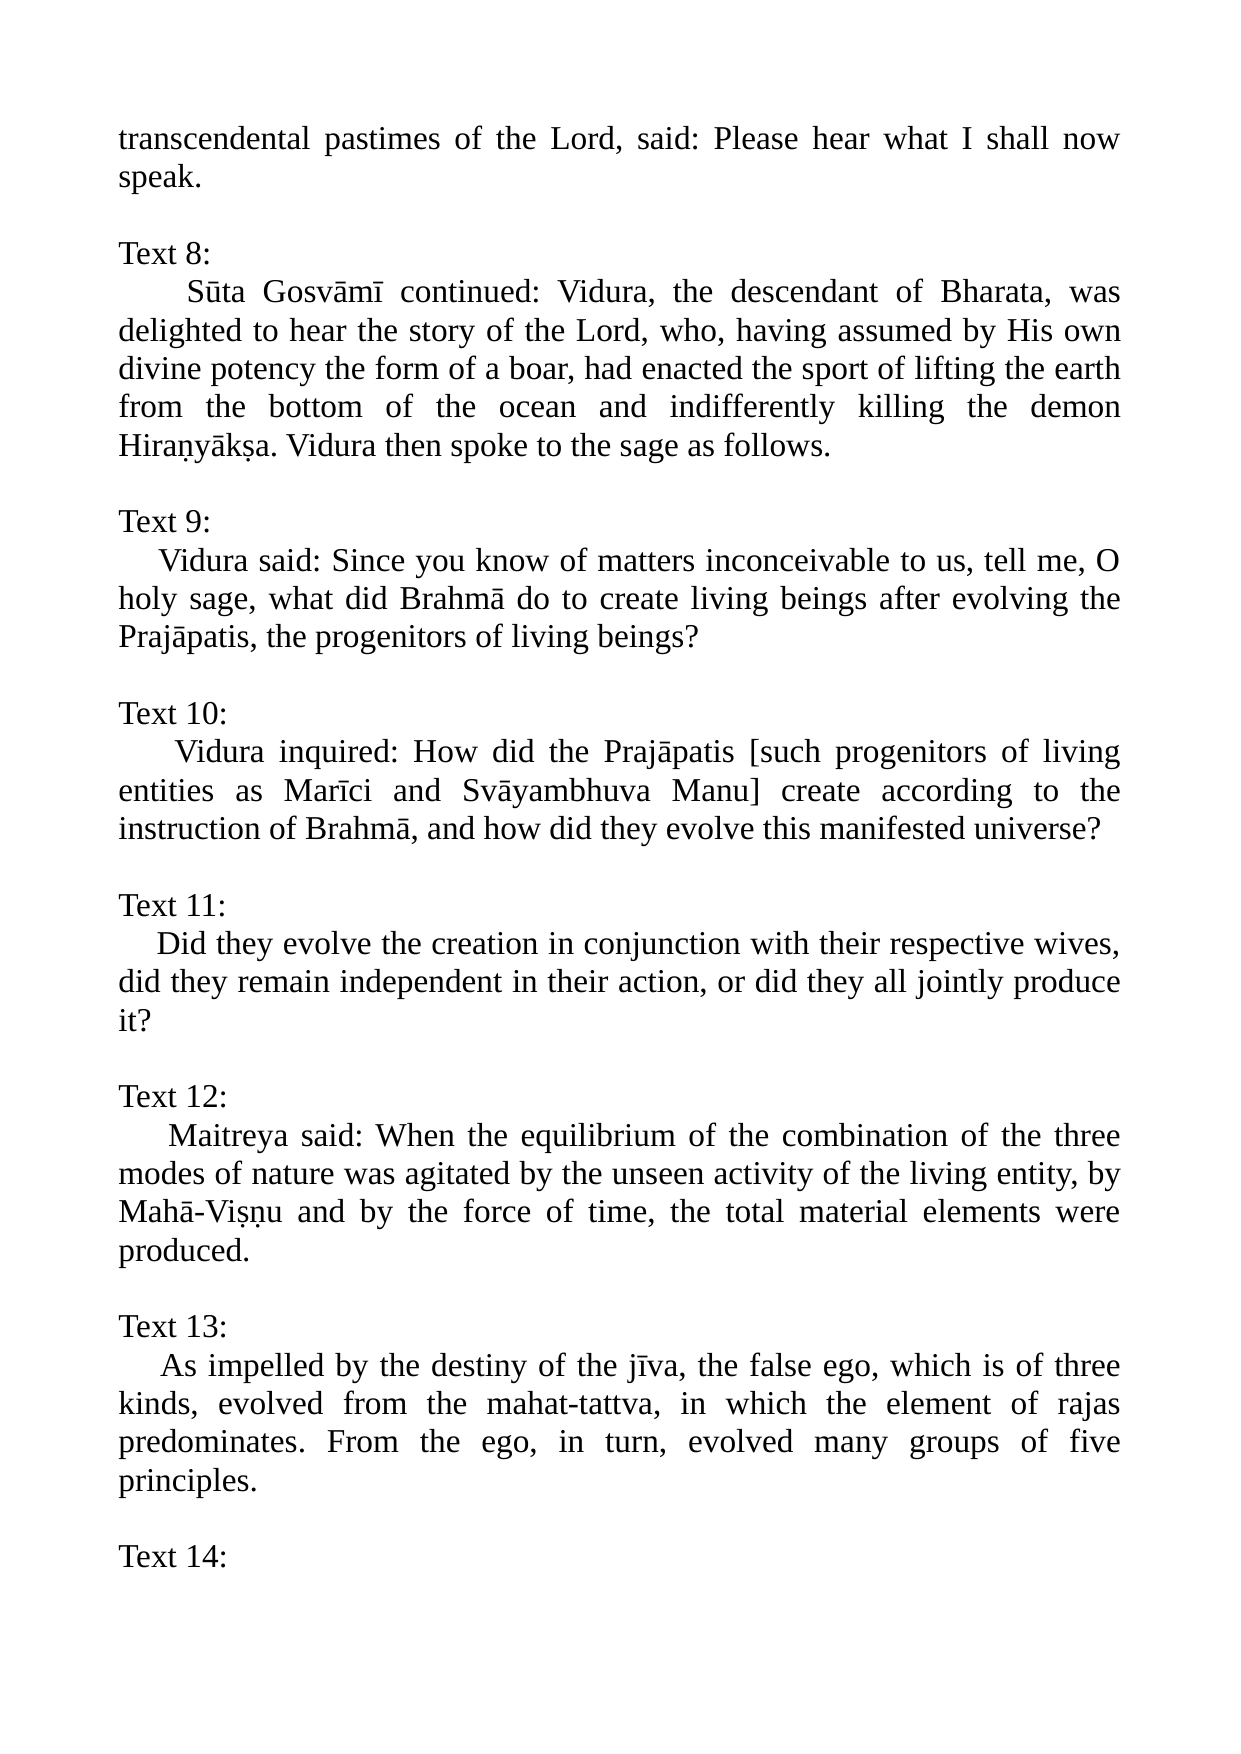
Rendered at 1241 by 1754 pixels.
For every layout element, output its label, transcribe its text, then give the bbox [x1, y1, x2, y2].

text Text 10: [118, 693, 1122, 731]
text Text 12: [118, 1076, 1122, 1115]
text Text 13: [118, 1306, 1122, 1345]
text Text 14: [118, 1536, 1122, 1575]
text Sūta Gosvāmī continued: Vidura, the descendant of Bharata, was delighted to hear the story of the Lord, who, having assumed by His own divine potency the form of a boar, had enacted the sport of lifting the earth from the bottom of the ocean and indifferently killing the demon Hiraṇyākṣa. Vidura then spoke to the sage as follows. [118, 271, 1122, 463]
text Vidura said: Since you know of matters inconceivable to us, tell me, O holy sage, what did Brahmā do to create living beings after evolving the Prajāpatis, the progenitors of living beings? [118, 540, 1122, 655]
text transcendental pastimes of the Lord, said: Please hear what I shall now speak. [118, 118, 1122, 195]
text Text 11: [118, 885, 1122, 923]
text Vidura inquired: How did the Prajāpatis [such progenitors of living entities as Marīci and Svāyambhuva Manu] create according to the instruction of Brahmā, and how did they evolve this manifested universe? [118, 731, 1122, 846]
text As impelled by the destiny of the jīva, the false ego, which is of three kinds, evolved from the mahat-tattva, in which the element of rajas predominates. From the ego, in turn, evolved many groups of five principles. [118, 1345, 1122, 1498]
text Text 8: [118, 233, 1122, 271]
text Did they evolve the creation in conjunction with their respective wives, did they remain independent in their action, or did they all jointly produce it? [118, 923, 1122, 1038]
text Text 9: [118, 501, 1122, 540]
text Maitreya said: When the equilibrium of the combination of the three modes of nature was agitated by the unseen activity of the living entity, by Mahā-Viṣṇu and by the force of time, the total material elements were produced. [118, 1115, 1122, 1268]
